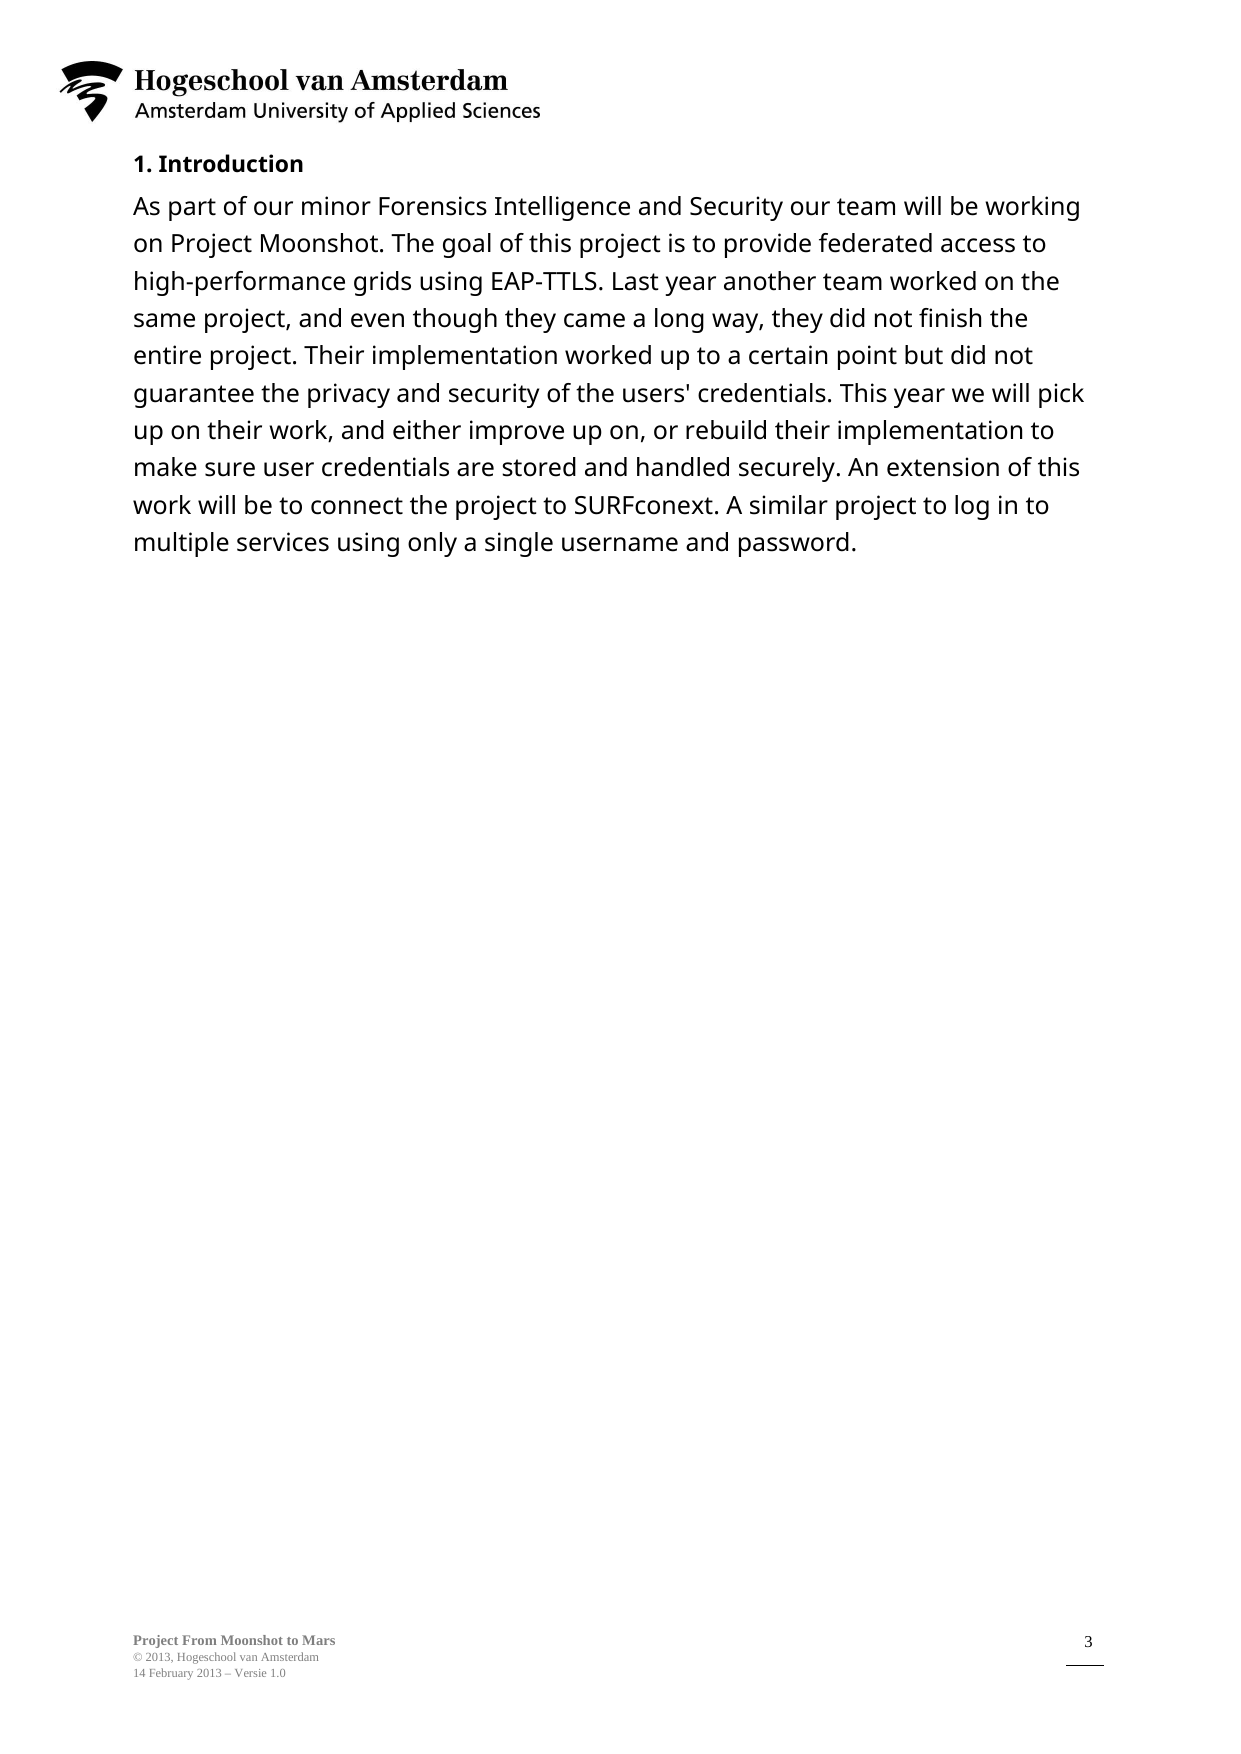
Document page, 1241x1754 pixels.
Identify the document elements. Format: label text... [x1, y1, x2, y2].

text As part of our minor Forensics Intelligence and Security our team will be working on Project Moonshot. The goal of this project is to provide federated access to high-performance grids using EAP-TTLS. Last year another team worked on the same project, and even though they came a long way, they did not finish the entire project. Their implementation worked up to a certain point but did not guarantee the privacy and security of the users' credentials. This year we will pick up on their work, and either improve up on, or rebuild their implementation to make sure user credentials are stored and handled securely. An extension of this work will be to connect the project to SURFconext. A similar project to log in to multiple services using only a single username and password. [133, 188, 1092, 559]
subtitle 1. Introduction [133, 148, 1092, 179]
picture [0, 0, 622, 123]
